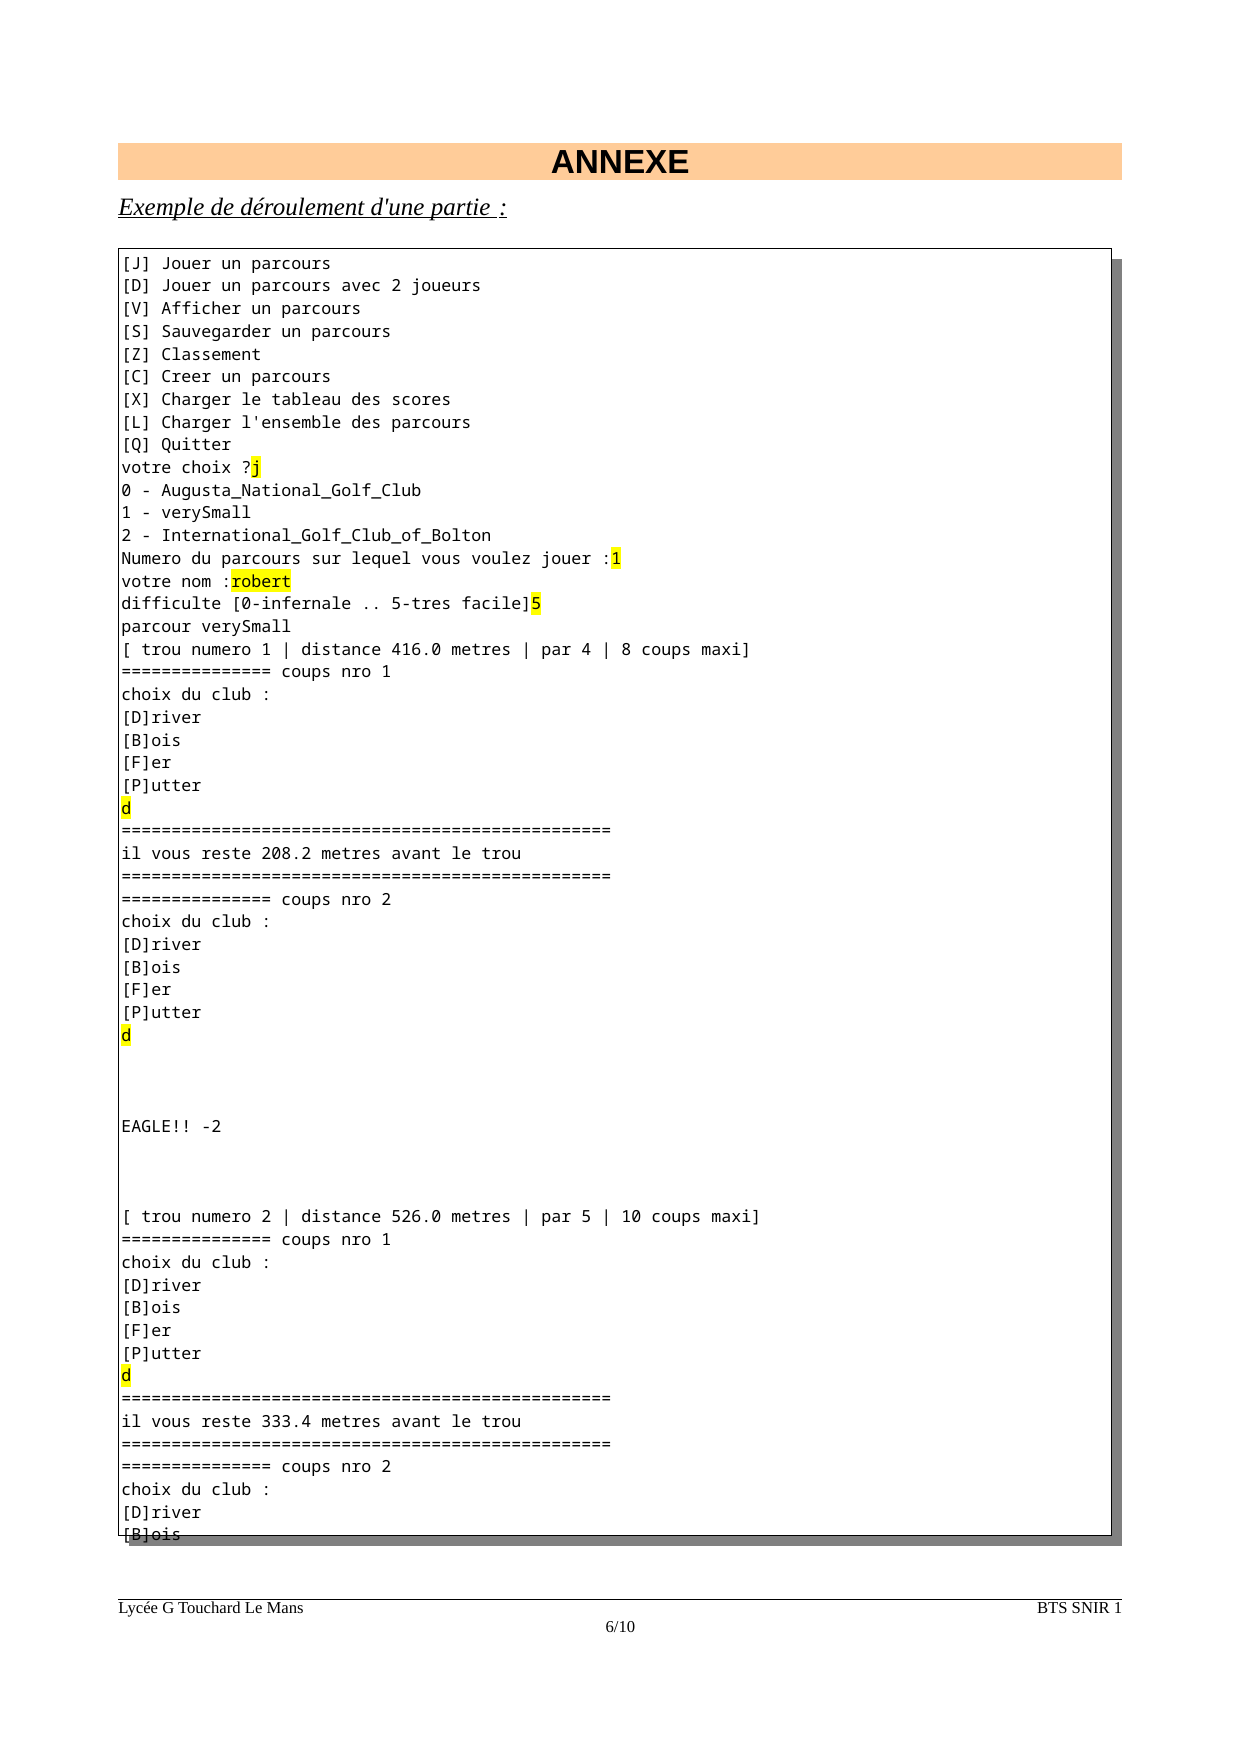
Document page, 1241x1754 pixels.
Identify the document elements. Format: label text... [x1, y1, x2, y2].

text d [119, 1361, 1111, 1384]
text [D]river [119, 1270, 1111, 1293]
text d [119, 1020, 1111, 1046]
text [L] Charger l'ensemble des parcours [119, 407, 1111, 430]
text Numero du parcours sur lequel vous voulez jouer :1 [119, 543, 1111, 566]
text [D]river [119, 702, 1111, 725]
text [B]ois [119, 952, 1111, 975]
text =============== coups nro 1 [119, 657, 1111, 680]
text parcour verySmall [119, 612, 1111, 634]
text [Z] Classement [119, 339, 1111, 362]
subtitle ANNEXE [118, 143, 1122, 180]
text =============== coups nro 1 [119, 1225, 1111, 1247]
text ================================================= [119, 1384, 1111, 1406]
text [J] Jouer un parcours [119, 249, 1111, 271]
text [B]ois [119, 1520, 1111, 1535]
text Exemple de déroulement d'une partie : [118, 193, 1122, 221]
text ================================================= [119, 816, 1111, 839]
text EAGLE!! -2 [119, 1111, 1111, 1137]
text 1 - verySmall [119, 498, 1111, 521]
text [D] Jouer un parcours avec 2 joueurs [119, 271, 1111, 294]
text [V] Afficher un parcours [119, 294, 1111, 316]
text difficulte [0-infernale .. 5-tres facile]5 [119, 589, 1111, 612]
text [ trou numero 1 | distance 416.0 metres | par 4 | 8 coups maxi] [119, 634, 1111, 657]
text =============== coups nro 2 [119, 884, 1111, 907]
text votre nom :robert [119, 566, 1111, 589]
text [ trou numero 2 | distance 526.0 metres | par 5 | 10 coups maxi] [119, 1202, 1111, 1225]
text votre choix ?j [119, 453, 1111, 475]
text 0 - Augusta_National_Golf_Club [119, 475, 1111, 498]
text [D]river [119, 1497, 1111, 1520]
text il vous reste 333.4 metres avant le trou [119, 1406, 1111, 1429]
text choix du club : [119, 1474, 1111, 1497]
text il vous reste 208.2 metres avant le trou [119, 839, 1111, 861]
text [B]ois [119, 725, 1111, 748]
text [P]utter [119, 771, 1111, 793]
text choix du club : [119, 907, 1111, 929]
text [F]er [119, 975, 1111, 998]
text [P]utter [119, 1338, 1111, 1361]
text ================================================= [119, 861, 1111, 884]
text [C] Creer un parcours [119, 362, 1111, 384]
text [S] Sauvegarder un parcours [119, 316, 1111, 339]
text [Q] Quitter [119, 430, 1111, 453]
text [F]er [119, 748, 1111, 771]
text [B]ois [119, 1293, 1111, 1316]
text [F]er [119, 1316, 1111, 1338]
text =============== coups nro 2 [119, 1452, 1111, 1474]
text [D]river [119, 929, 1111, 952]
text choix du club : [119, 680, 1111, 702]
text choix du club : [119, 1247, 1111, 1270]
text ================================================= [119, 1429, 1111, 1452]
text [X] Charger le tableau des scores [119, 384, 1111, 407]
text [P]utter [119, 998, 1111, 1020]
text 2 - International_Golf_Club_of_Bolton [119, 521, 1111, 543]
text d [119, 793, 1111, 816]
